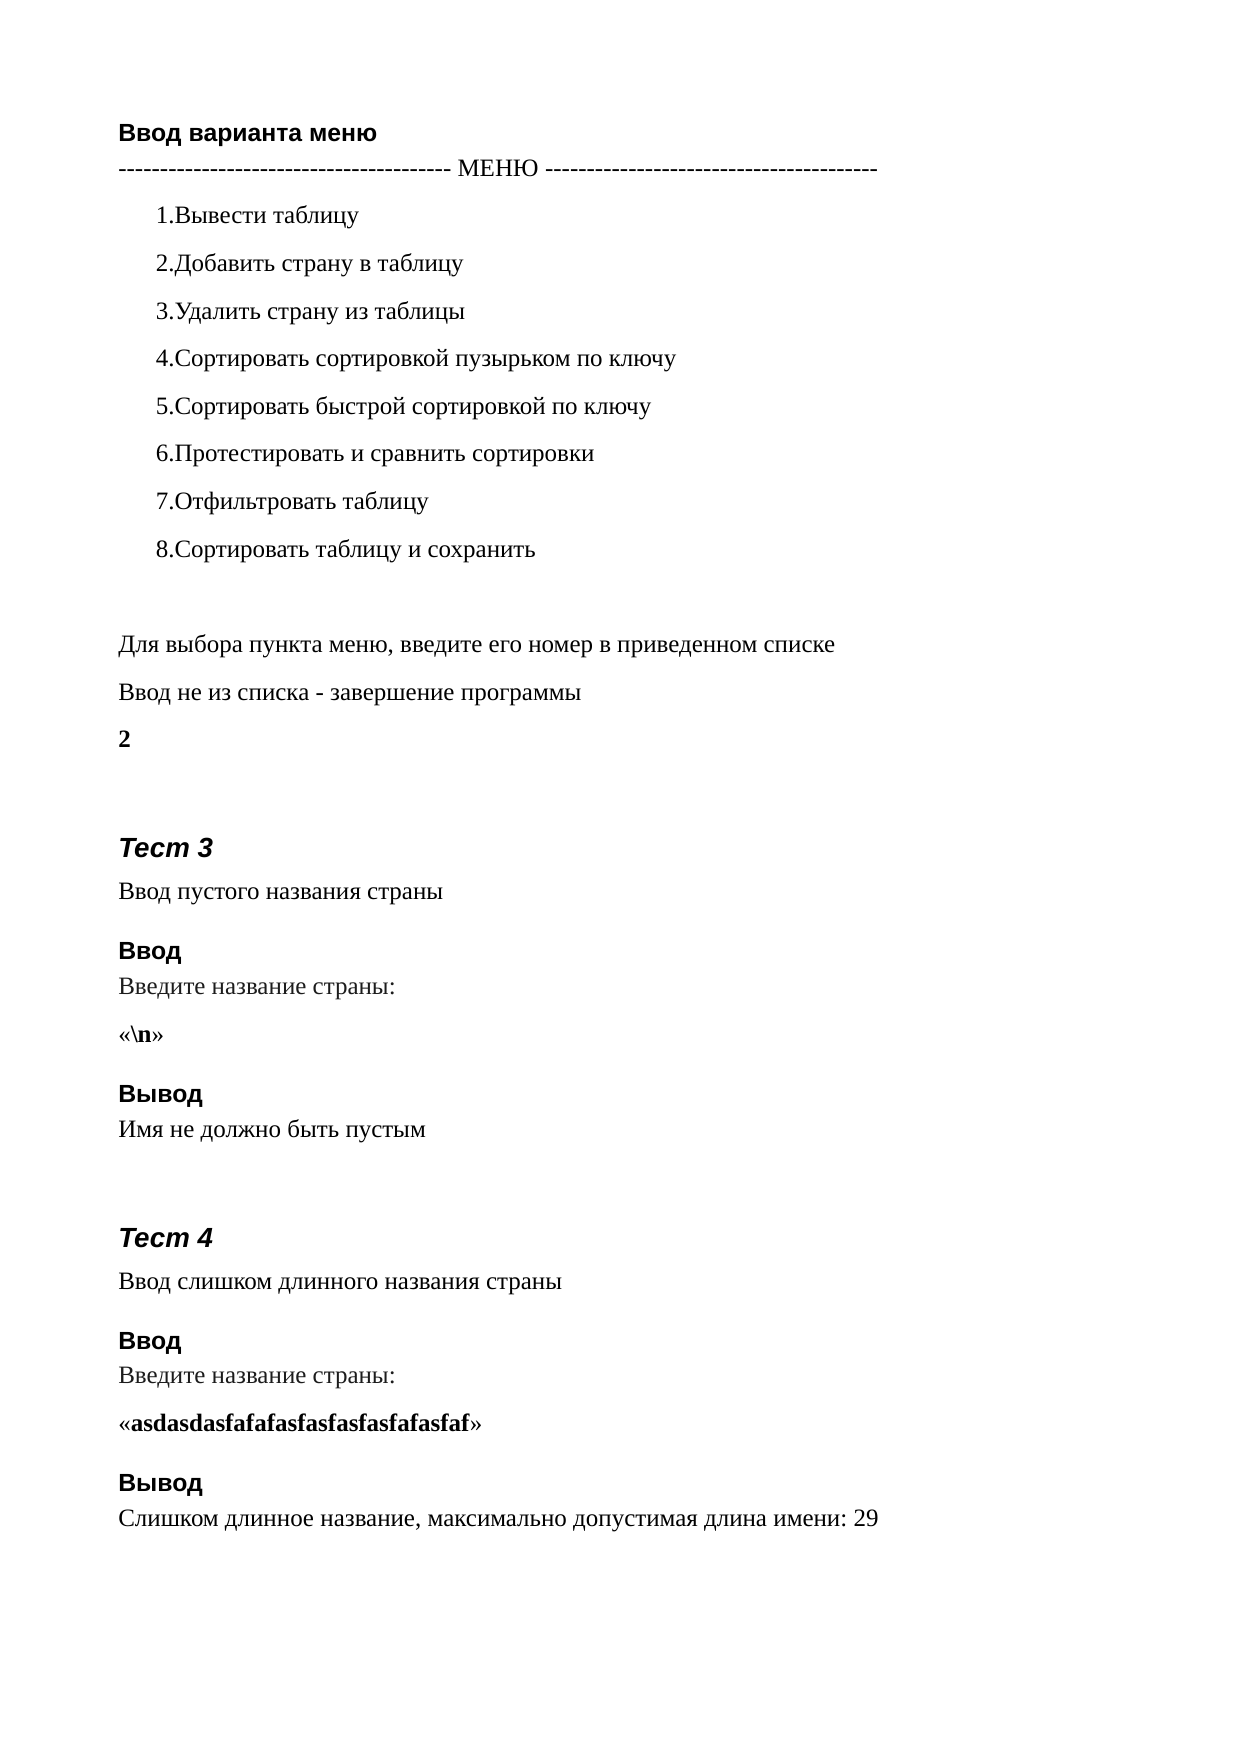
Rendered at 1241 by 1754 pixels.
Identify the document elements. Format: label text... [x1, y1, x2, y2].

subtitle Вывод [118, 1079, 1122, 1107]
text 5.Сортировать быстрой сортировкой по ключу [118, 391, 1122, 420]
subtitle Тест 4 [118, 1221, 1122, 1253]
text Имя не должно быть пустым [118, 1114, 1122, 1142]
text 4.Сортировать сортировкой пузырьком по ключу [118, 343, 1122, 372]
text Введите название страны: [118, 971, 1122, 1000]
text 8.Сортировать таблицу и сохранить [118, 534, 1122, 562]
text 6.Протестировать и сравнить сортировки [118, 438, 1122, 467]
text 2.Добавить страну в таблицу [118, 248, 1122, 277]
text Введите название страны: [118, 1361, 1122, 1389]
subtitle Вывод [118, 1468, 1122, 1497]
text Слишком длинное название, максимально допустимая длина имени: 29 [118, 1503, 1122, 1532]
text Для выбора пункта меню, введите его номер в приведенном списке [118, 629, 1122, 658]
subtitle Ввод [118, 1326, 1122, 1354]
text «asdasdasfafafasfasfasfasfafasfaf» [118, 1408, 1122, 1437]
text Ввод пустого названия страны [118, 876, 1122, 905]
subtitle Ввод [118, 936, 1122, 965]
text 3.Удалить страну из таблицы [118, 296, 1122, 324]
text ---------------------------------------- МЕНЮ ---------------------------------------- [118, 153, 1122, 182]
text Ввод не из списка - завершение программы [118, 677, 1122, 705]
text «\n» [118, 1019, 1122, 1047]
text 7.Отфильтровать таблицу [118, 486, 1122, 515]
text Ввод слишком длинного названия страны [118, 1266, 1122, 1294]
text 2 [118, 724, 1122, 753]
text 1.Вывести таблицу [118, 201, 1122, 229]
subtitle Тест 3 [118, 832, 1122, 864]
subtitle Ввод варианта меню [118, 118, 1122, 147]
